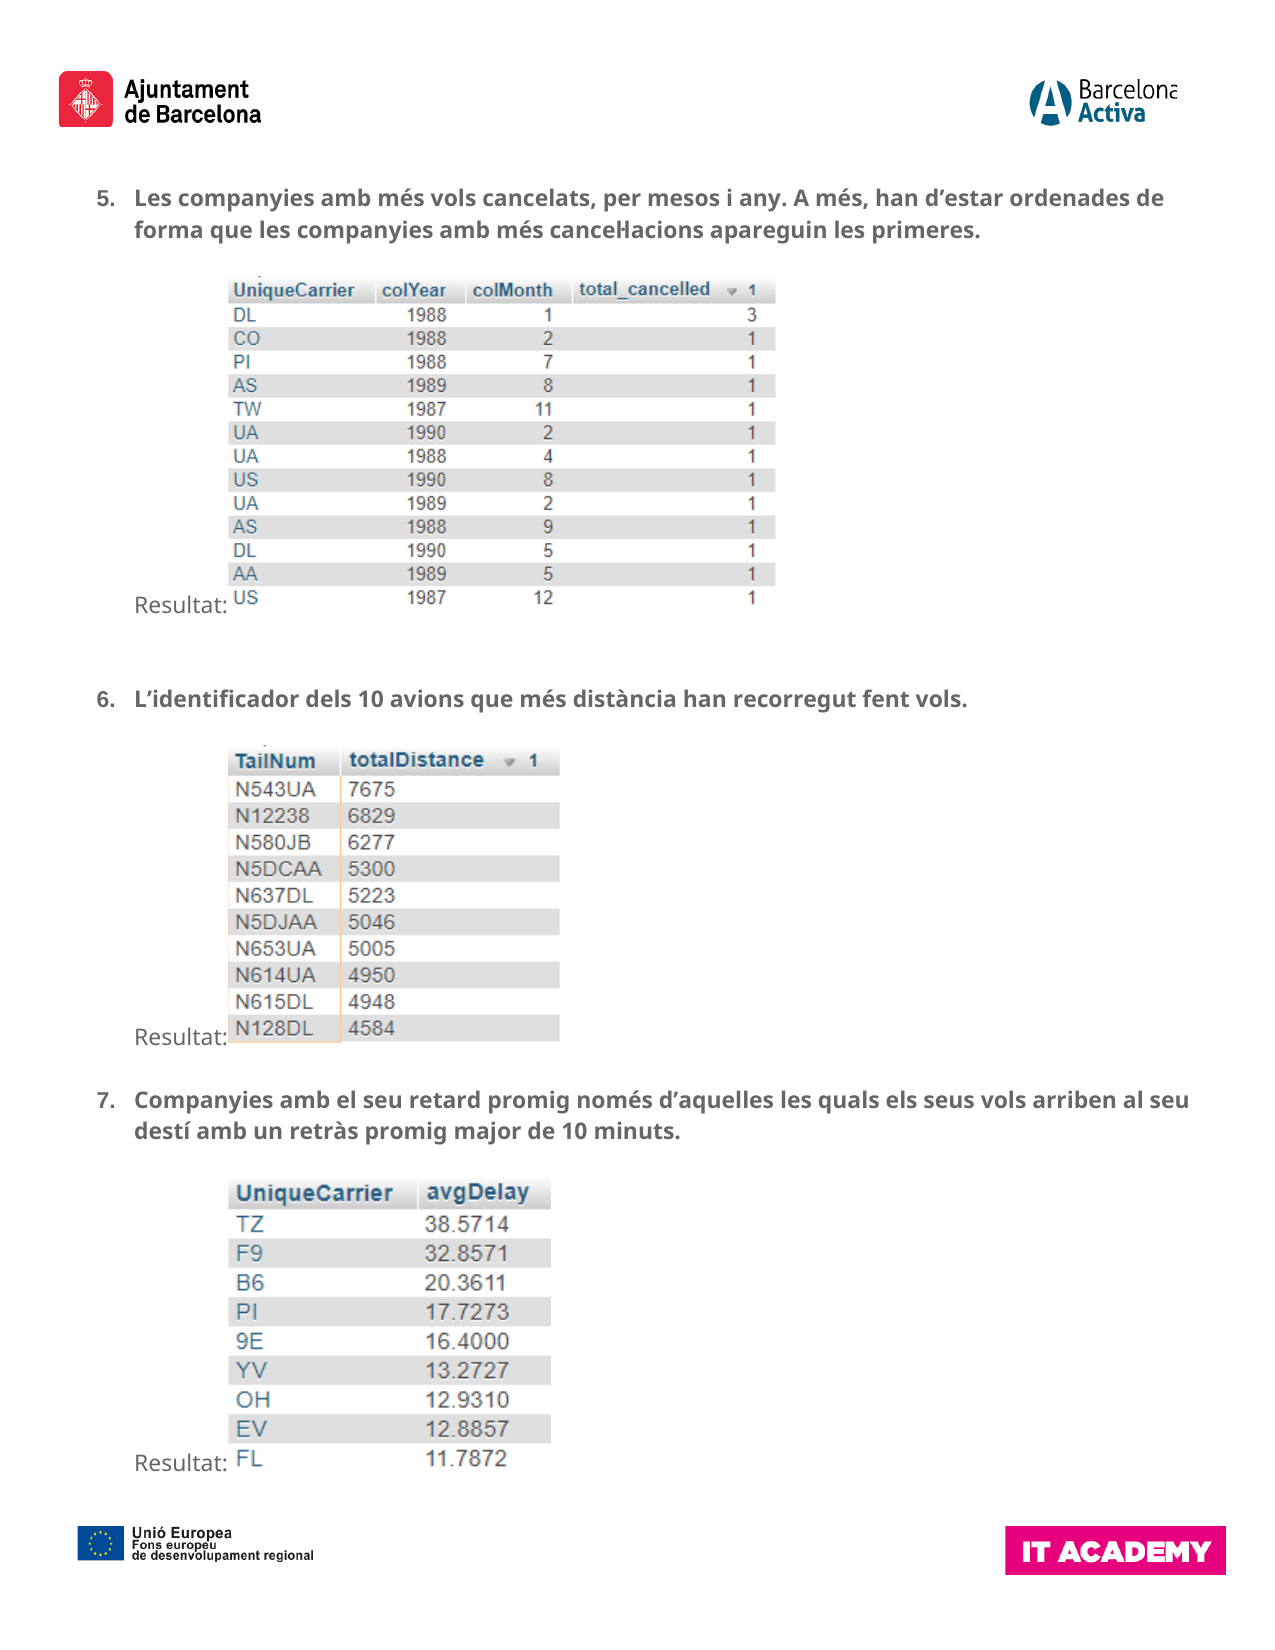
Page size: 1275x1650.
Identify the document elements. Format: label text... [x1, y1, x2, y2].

picture [227, 276, 784, 614]
picture [58, 71, 1178, 127]
picture [227, 1177, 551, 1472]
picture [1005, 1526, 1226, 1575]
list L’identificador dels 10 avions que més distància han recorregut fent vols. [96, 683, 1226, 714]
text Resultat: [59, 1177, 1226, 1478]
text Resultat: [59, 745, 1226, 1052]
picture [227, 745, 566, 1046]
text Resultat: [134, 276, 1226, 620]
list Companyies amb el seu retard promig només d’aquelles les quals els seus vols arriben al seu destí amb un retràs promig major de 10 minuts. [96, 1083, 1226, 1146]
picture [77, 1526, 314, 1562]
list Les companyies amb més vols cancelats, per mesos i any. A més, han d’estar ordenades de forma que les companyies amb més cancel·lacions apareguin les primeres. [96, 182, 1226, 245]
